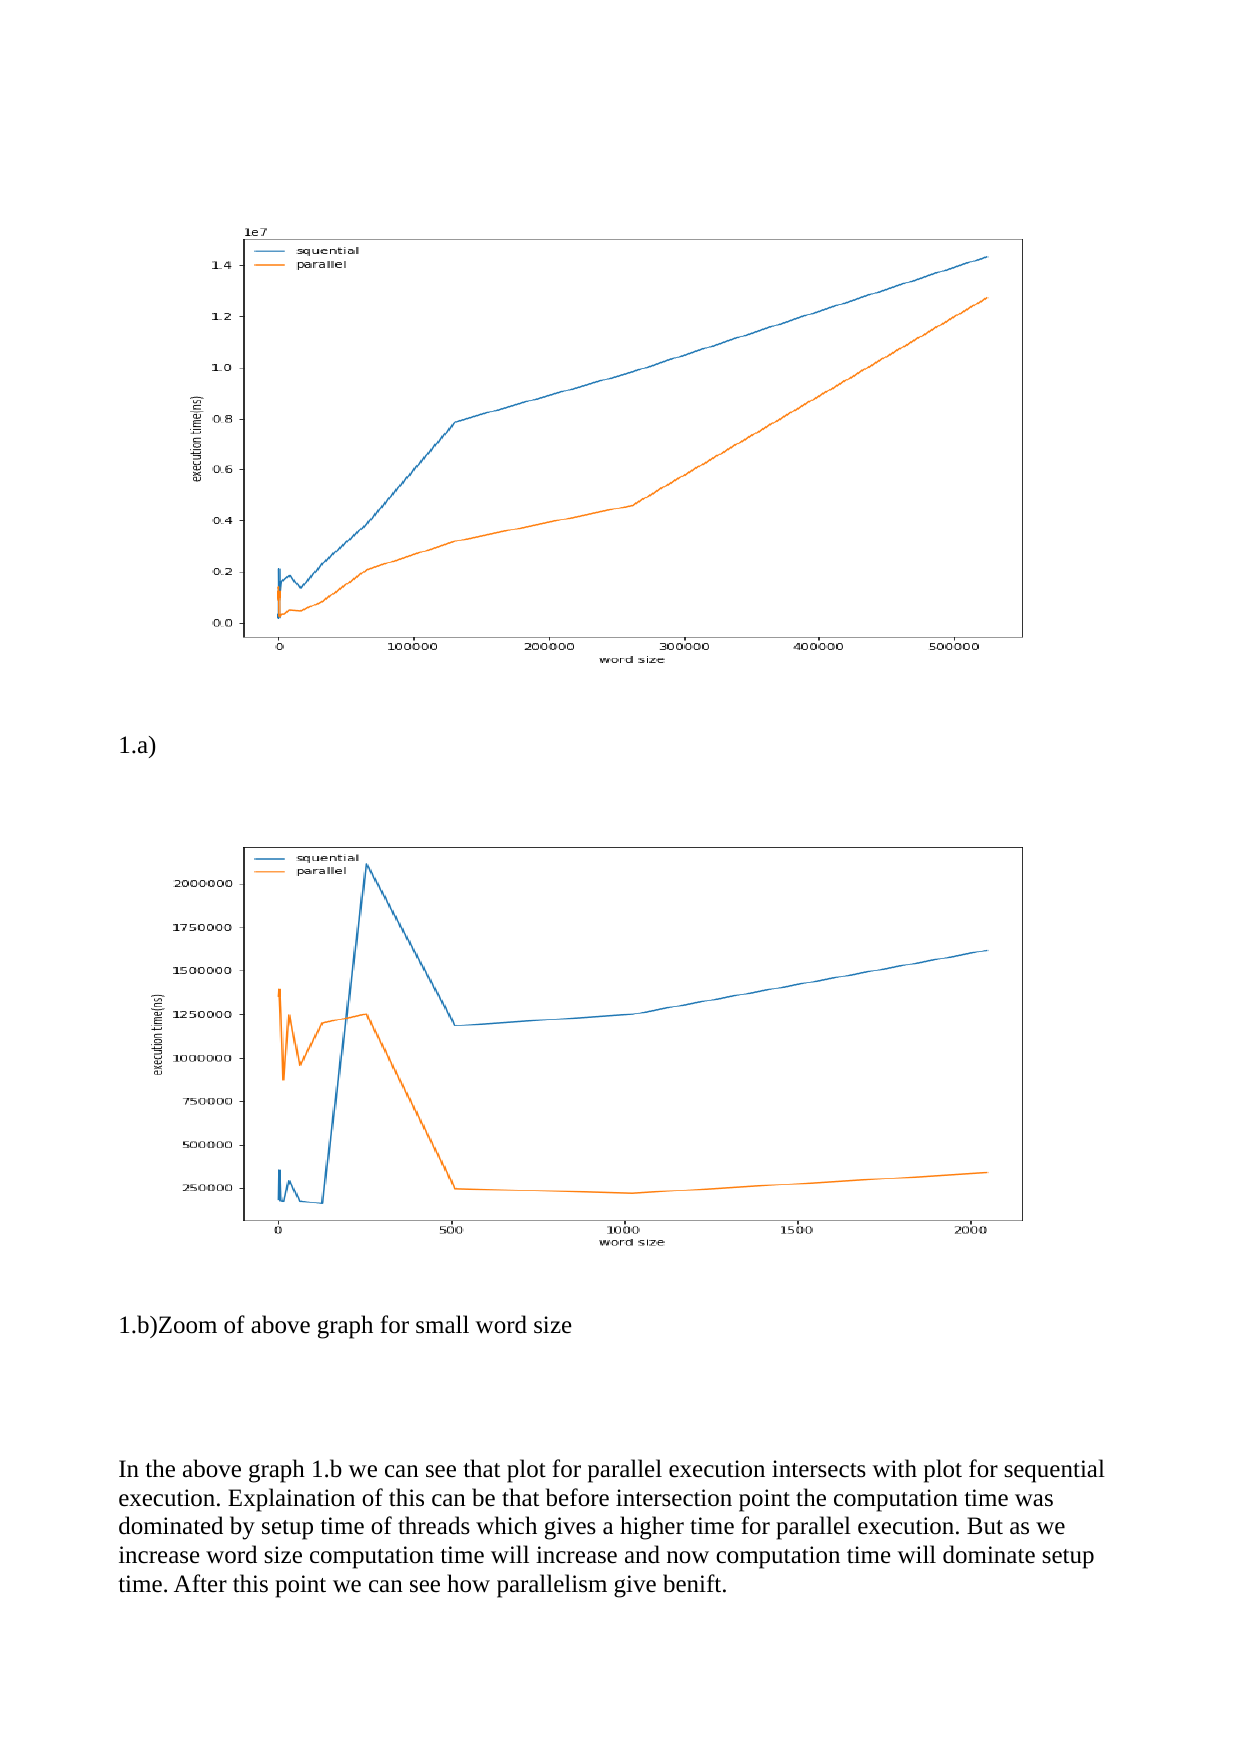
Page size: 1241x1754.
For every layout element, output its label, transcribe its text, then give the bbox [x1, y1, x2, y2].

text In the above graph 1.b we can see that plot for parallel execution intersects with plot for sequential execution. Explaination of this can be that before intersection point the computation time was dominated by setup time of threads which gives a higher time for parallel execution. But as we increase word size computation time will increase and now computation time will dominate setup time. After this point we can see how parallelism give benift. [118, 1454, 1122, 1598]
text 1.a) [118, 731, 1122, 759]
picture [118, 175, 1123, 702]
text 1.b)Zoom of above graph for small word size [118, 1310, 1122, 1339]
picture [118, 788, 1123, 1282]
